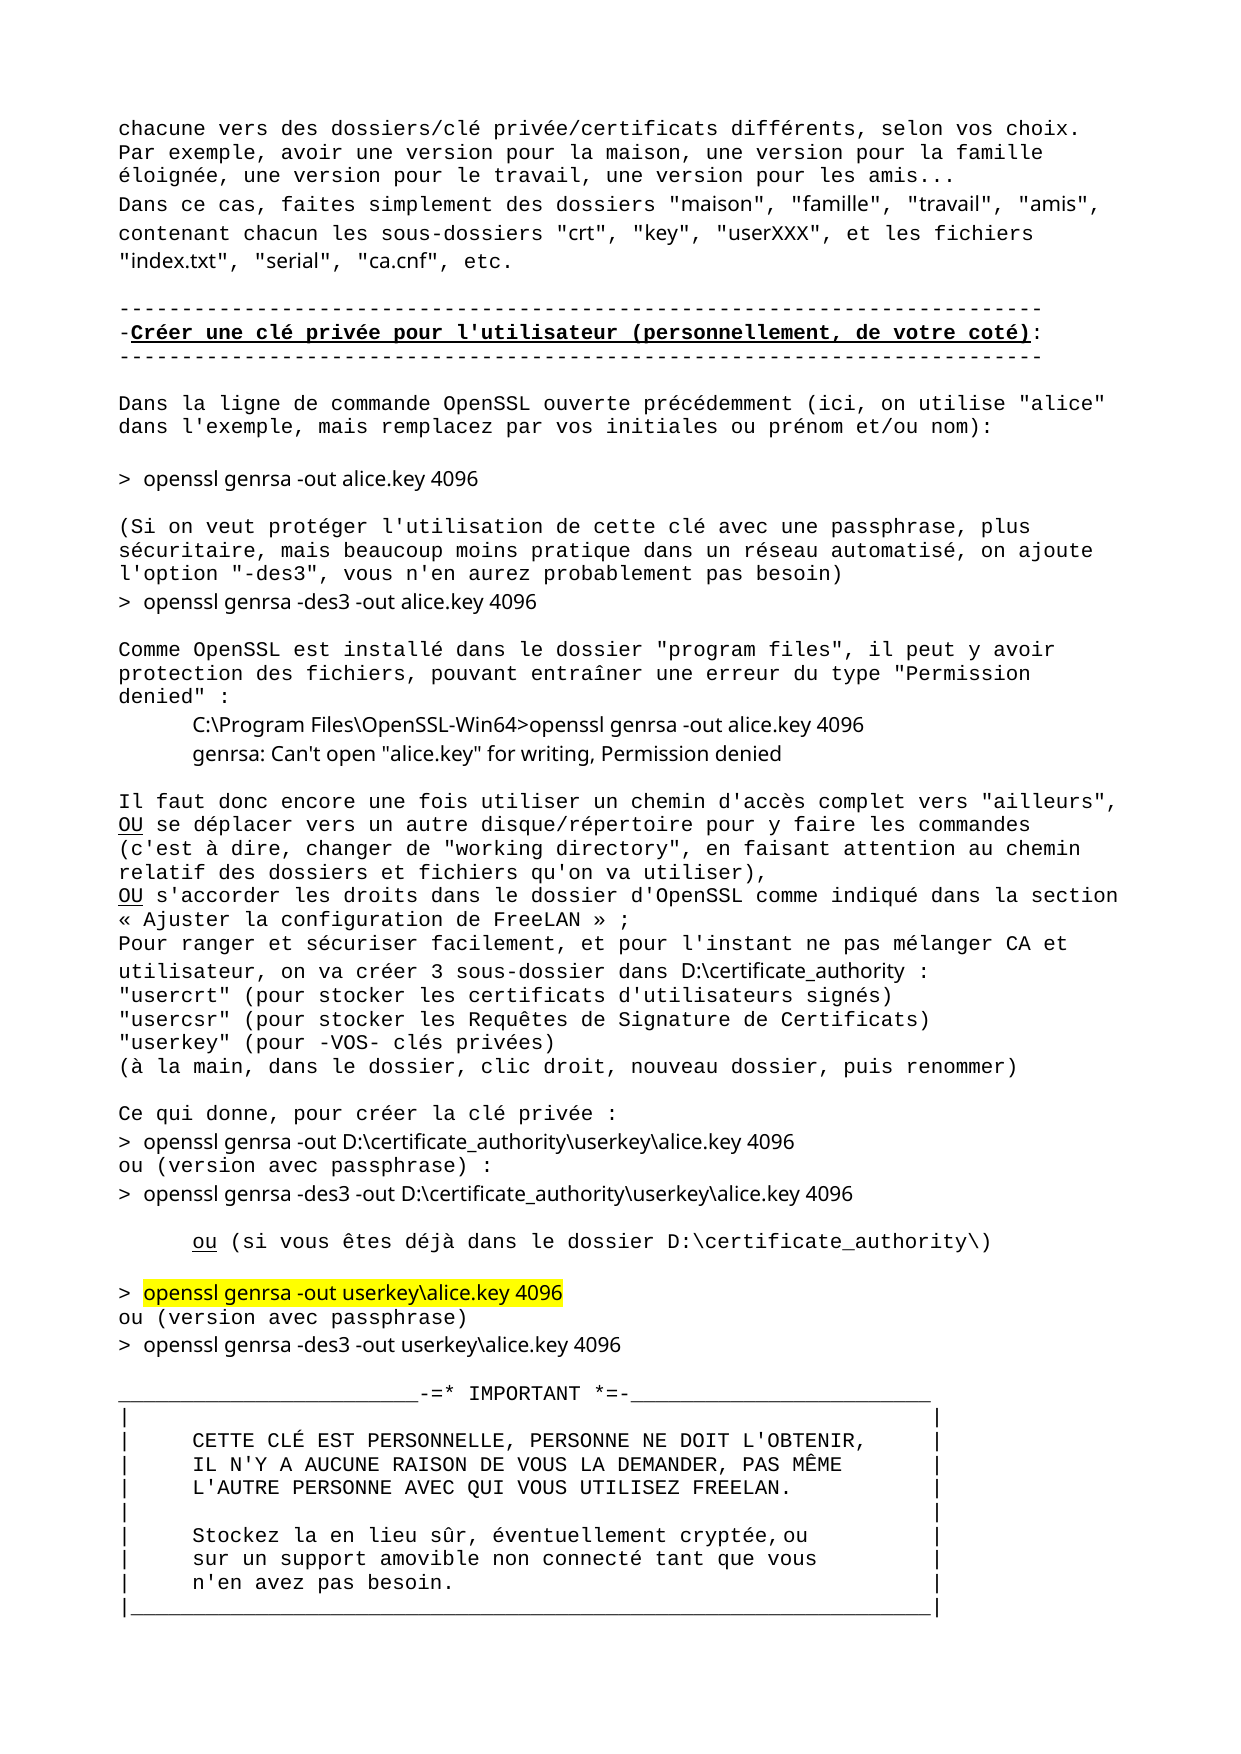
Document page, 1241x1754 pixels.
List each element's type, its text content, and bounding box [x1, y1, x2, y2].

text Comme OpenSSL est installé dans le dossier "program files", il peut y avoir protection des fichiers, pouvant entraîner une erreur du type "Permission denied" : [118, 639, 1122, 710]
text |________________________________________________________________| [118, 1596, 1122, 1619]
text genrsa: Can't open "alice.key" for writing, Permission denied [118, 739, 1122, 767]
text | IL N'Y A AUCUNE RAISON DE VOUS LA DEMANDER, PAS MÊME | [118, 1454, 1122, 1477]
text > openssl genrsa -out alice.key 4096 [118, 464, 1122, 492]
text -------------------------------------------------------------------------- [118, 298, 1122, 322]
text -Créer une clé privée pour l'utilisateur (personnellement, de votre coté): [118, 322, 1122, 346]
text "usercsr" (pour stocker les Requêtes de Signature de Certificats) [118, 1008, 1122, 1032]
text OU s'accorder les droits dans le dossier d'OpenSSL comme indiqué dans la section « Ajuster la configuration de FreeLAN » ; [118, 885, 1122, 933]
text | | [118, 1406, 1122, 1430]
text (Si on veut protéger l'utilisation de cette clé avec une passphrase, plus sécuritaire, mais beaucoup moins pratique dans un réseau automatisé, on ajoute l'option "-des3", vous n'en aurez probablement pas besoin) [118, 516, 1122, 587]
text (à la main, dans le dossier, clic droit, nouveau dossier, puis renommer) [118, 1056, 1122, 1079]
text Pour ranger et sécuriser facilement, et pour l'instant ne pas mélanger CA et utilisateur, on va créer 3 sous-dossier dans D:\certificate_authority : [118, 933, 1122, 985]
text Ce qui donne, pour créer la clé privée : [118, 1103, 1122, 1127]
text "usercrt" (pour stocker les certificats d'utilisateurs signés) [118, 985, 1122, 1008]
text | Stockez la en lieu sûr, éventuellement cryptée, ou | [118, 1525, 1122, 1548]
text | | [118, 1501, 1122, 1525]
text C:\Program Files\OpenSSL-Win64>openssl genrsa -out alice.key 4096 [118, 710, 1122, 739]
text > openssl genrsa -des3 -out alice.key 4096 [118, 587, 1122, 616]
text | sur un support amovible non connecté tant que vous | [118, 1548, 1122, 1572]
text (c'est à dire, changer de "working directory", en faisant attention au chemin relatif des dossiers et fichiers qu'on va utiliser), [118, 838, 1122, 885]
text ou (version avec passphrase) : [118, 1155, 1122, 1179]
text Dans la ligne de commande OpenSSL ouverte précédemment (ici, on utilise "alice" dans l'exemple, mais remplacez par vos initiales ou prénom et/ou nom): [118, 393, 1122, 440]
text ou (version avec passphrase) [118, 1307, 1122, 1331]
text Il faut donc encore une fois utiliser un chemin d'accès complet vers "ailleurs", OU se déplacer vers un autre disque/répertoire pour y faire les commandes [118, 791, 1122, 838]
text ou (si vous êtes déjà dans le dossier D:\certificate_authority\) [118, 1231, 1122, 1255]
text -------------------------------------------------------------------------- [118, 346, 1122, 369]
text > openssl genrsa -out userkey\alice.key 4096 [118, 1278, 1122, 1307]
text > openssl genrsa -out D:\certificate_authority\userkey\alice.key 4096 [118, 1127, 1122, 1155]
text chacune vers des dossiers/clé privée/certificats différents, selon vos choix. [118, 118, 1122, 142]
text Par exemple, avoir une version pour la maison, une version pour la famille éloignée, une version pour le travail, une version pour les amis... [118, 142, 1122, 189]
text ________________________-=* IMPORTANT *=-________________________ [118, 1383, 1122, 1406]
text | n'en avez pas besoin. | [118, 1572, 1122, 1596]
text | L'AUTRE PERSONNE AVEC QUI VOUS UTILISEZ FREELAN. | [118, 1477, 1122, 1501]
text Dans ce cas, faites simplement des dossiers "maison", "famille", "travail", "amis", contenant chacun les sous-dossiers "crt", "key", "userXXX", et les fichiers "index.txt", "serial", "ca.cnf", etc. [118, 189, 1122, 275]
text "userkey" (pour -VOS- clés privées) [118, 1032, 1122, 1056]
text > openssl genrsa -des3 -out D:\certificate_authority\userkey\alice.key 4096 [118, 1179, 1122, 1207]
text > openssl genrsa -des3 -out userkey\alice.key 4096 [118, 1331, 1122, 1359]
text | CETTE CLÉ EST PERSONNELLE, PERSONNE NE DOIT L'OBTENIR, | [118, 1430, 1122, 1454]
